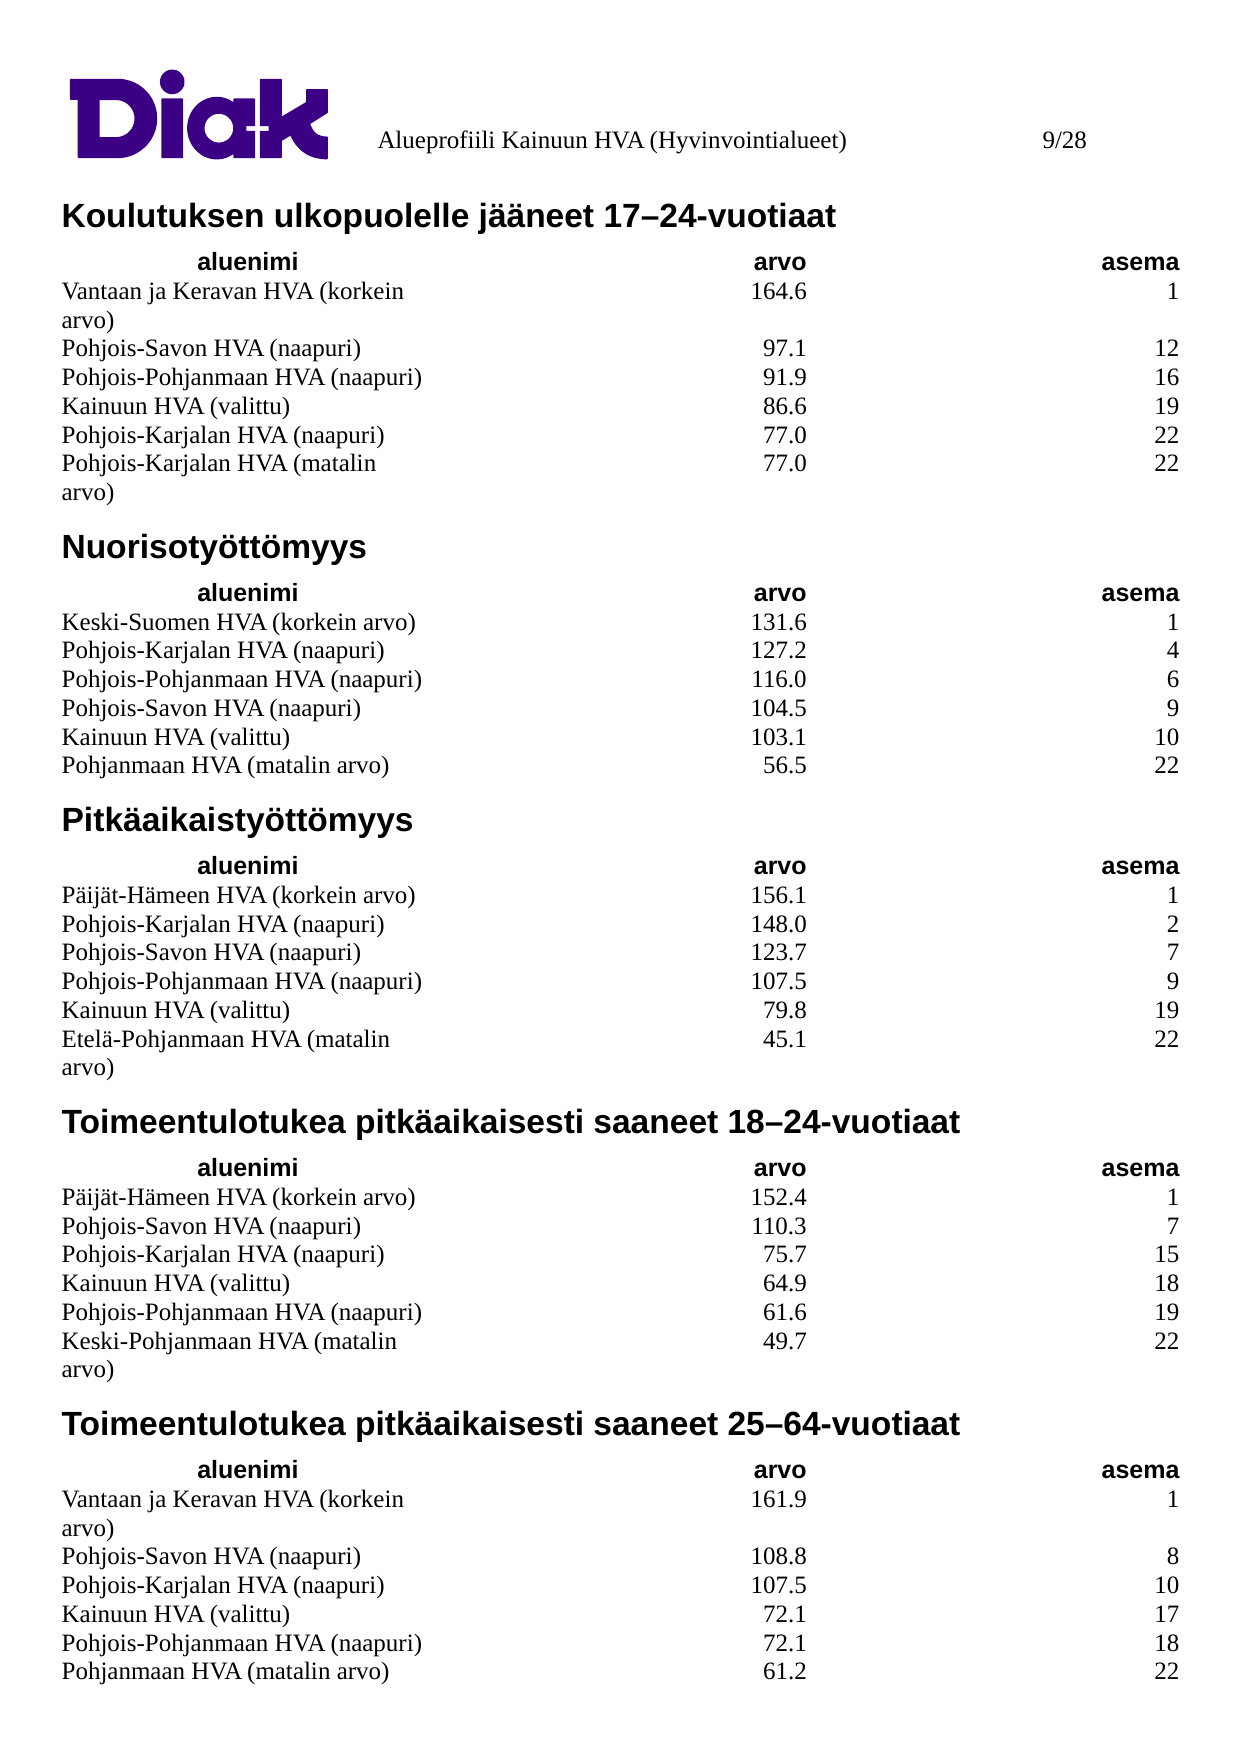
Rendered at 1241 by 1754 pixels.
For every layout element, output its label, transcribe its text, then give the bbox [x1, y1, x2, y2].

table_header arvo [434, 1455, 806, 1484]
table_cell 77.0 [434, 420, 806, 448]
table_cell Pohjois-Pohjanmaan HVA (naapuri) [61, 1297, 434, 1326]
table_cell 8 [806, 1541, 1179, 1570]
table_cell Pohjois-Savon HVA (naapuri) [61, 693, 434, 722]
table_header arvo [434, 247, 806, 276]
table_cell 10 [806, 722, 1179, 751]
table_cell Pohjois-Karjalan HVA (naapuri) [61, 1570, 434, 1599]
table_cell 9 [806, 693, 1179, 722]
table_cell 1 [806, 1182, 1179, 1211]
table_cell 72.1 [434, 1599, 806, 1628]
table_header aluenimi [61, 1153, 434, 1182]
table_cell Pohjois-Karjalan HVA (matalin arvo) [61, 449, 434, 506]
table_cell Pohjois-Karjalan HVA (naapuri) [61, 420, 434, 448]
table_cell Pohjois-Pohjanmaan HVA (naapuri) [61, 362, 434, 391]
table_cell Pohjois-Savon HVA (naapuri) [61, 938, 434, 966]
table_header arvo [434, 851, 806, 880]
table_cell 56.5 [434, 751, 806, 779]
table_cell 61.6 [434, 1297, 806, 1326]
table_cell 18 [806, 1628, 1179, 1656]
table_cell Pohjois-Pohjanmaan HVA (naapuri) [61, 966, 434, 995]
subtitle Nuorisotyöttömyys [61, 527, 1179, 566]
table_cell 49.7 [434, 1326, 806, 1383]
subtitle Toimeentulotukea pitkäaikaisesti saaneet 18–24-vuotiaat [61, 1102, 1179, 1141]
table_header asema [806, 578, 1179, 607]
table_cell Vantaan ja Keravan HVA (korkein arvo) [61, 276, 434, 333]
table_cell Päijät-Hämeen HVA (korkein arvo) [61, 1182, 434, 1211]
table_cell 148.0 [434, 909, 806, 937]
table_cell 22 [806, 1326, 1179, 1383]
table_cell Kainuun HVA (valittu) [61, 995, 434, 1024]
table_cell Pohjois-Karjalan HVA (naapuri) [61, 1240, 434, 1268]
table_cell Kainuun HVA (valittu) [61, 722, 434, 751]
table_cell 110.3 [434, 1211, 806, 1239]
table_header arvo [434, 1153, 806, 1182]
table_cell 6 [806, 664, 1179, 693]
table_cell 22 [806, 751, 1179, 779]
table_cell 19 [806, 995, 1179, 1024]
table_cell 86.6 [434, 391, 806, 420]
table_cell 19 [806, 391, 1179, 420]
table_cell 156.1 [434, 880, 806, 909]
table_cell 1 [806, 1484, 1179, 1541]
table_cell Pohjois-Karjalan HVA (naapuri) [61, 909, 434, 937]
table_cell Etelä-Pohjanmaan HVA (matalin arvo) [61, 1024, 434, 1081]
table_cell 116.0 [434, 664, 806, 693]
table_cell 22 [806, 1656, 1179, 1685]
table_cell 17 [806, 1599, 1179, 1628]
table_cell Pohjanmaan HVA (matalin arvo) [61, 751, 434, 779]
table_cell Keski-Pohjanmaan HVA (matalin arvo) [61, 1326, 434, 1383]
table_cell 18 [806, 1268, 1179, 1297]
table_cell 131.6 [434, 607, 806, 636]
table_cell Vantaan ja Keravan HVA (korkein arvo) [61, 1484, 434, 1541]
table_cell 164.6 [434, 276, 806, 333]
table_cell 91.9 [434, 362, 806, 391]
table_header asema [806, 851, 1179, 880]
table_header aluenimi [61, 578, 434, 607]
table_cell 1 [806, 880, 1179, 909]
table_cell 61.2 [434, 1656, 806, 1685]
table_cell Pohjois-Savon HVA (naapuri) [61, 1541, 434, 1570]
table_cell 1 [806, 607, 1179, 636]
table_header asema [806, 1455, 1179, 1484]
table_cell Pohjois-Savon HVA (naapuri) [61, 334, 434, 362]
table_cell Päijät-Hämeen HVA (korkein arvo) [61, 880, 434, 909]
table_cell Pohjois-Karjalan HVA (naapuri) [61, 636, 434, 664]
table_cell 22 [806, 449, 1179, 506]
table_cell 1 [806, 276, 1179, 333]
table_cell 107.5 [434, 966, 806, 995]
table_cell 2 [806, 909, 1179, 937]
table_header asema [806, 1153, 1179, 1182]
table_cell Pohjanmaan HVA (matalin arvo) [61, 1656, 434, 1685]
table_cell 152.4 [434, 1182, 806, 1211]
table_cell 79.8 [434, 995, 806, 1024]
subtitle Toimeentulotukea pitkäaikaisesti saaneet 25–64-vuotiaat [61, 1404, 1179, 1443]
table_cell 77.0 [434, 449, 806, 506]
table_cell 45.1 [434, 1024, 806, 1081]
table_header aluenimi [61, 247, 434, 276]
table_cell 4 [806, 636, 1179, 664]
table_cell 16 [806, 362, 1179, 391]
table_cell 161.9 [434, 1484, 806, 1541]
table_cell 9 [806, 966, 1179, 995]
table_cell 75.7 [434, 1240, 806, 1268]
subtitle Koulutuksen ulkopuolelle jääneet 17–24-vuotiaat [61, 196, 1179, 235]
table_cell 10 [806, 1570, 1179, 1599]
table_cell 15 [806, 1240, 1179, 1268]
table_cell Kainuun HVA (valittu) [61, 1599, 434, 1628]
table_cell 104.5 [434, 693, 806, 722]
table_header aluenimi [61, 851, 434, 880]
table_cell 72.1 [434, 1628, 806, 1656]
table_cell Pohjois-Pohjanmaan HVA (naapuri) [61, 664, 434, 693]
table_cell 22 [806, 420, 1179, 448]
table_cell Pohjois-Pohjanmaan HVA (naapuri) [61, 1628, 434, 1656]
table_cell 127.2 [434, 636, 806, 664]
table_cell 103.1 [434, 722, 806, 751]
table_cell 12 [806, 334, 1179, 362]
table_cell Pohjois-Savon HVA (naapuri) [61, 1211, 434, 1239]
table_cell 7 [806, 938, 1179, 966]
table_cell 19 [806, 1297, 1179, 1326]
table_header aluenimi [61, 1455, 434, 1484]
table_cell 107.5 [434, 1570, 806, 1599]
table_cell Kainuun HVA (valittu) [61, 391, 434, 420]
table_cell Kainuun HVA (valittu) [61, 1268, 434, 1297]
subtitle Pitkäaikaistyöttömyys [61, 800, 1179, 839]
table_cell 123.7 [434, 938, 806, 966]
table_cell Keski-Suomen HVA (korkein arvo) [61, 607, 434, 636]
table_cell 97.1 [434, 334, 806, 362]
table_cell 7 [806, 1211, 1179, 1239]
table_header arvo [434, 578, 806, 607]
table_cell 64.9 [434, 1268, 806, 1297]
table_cell 108.8 [434, 1541, 806, 1570]
table_cell 22 [806, 1024, 1179, 1081]
table_header asema [806, 247, 1179, 276]
